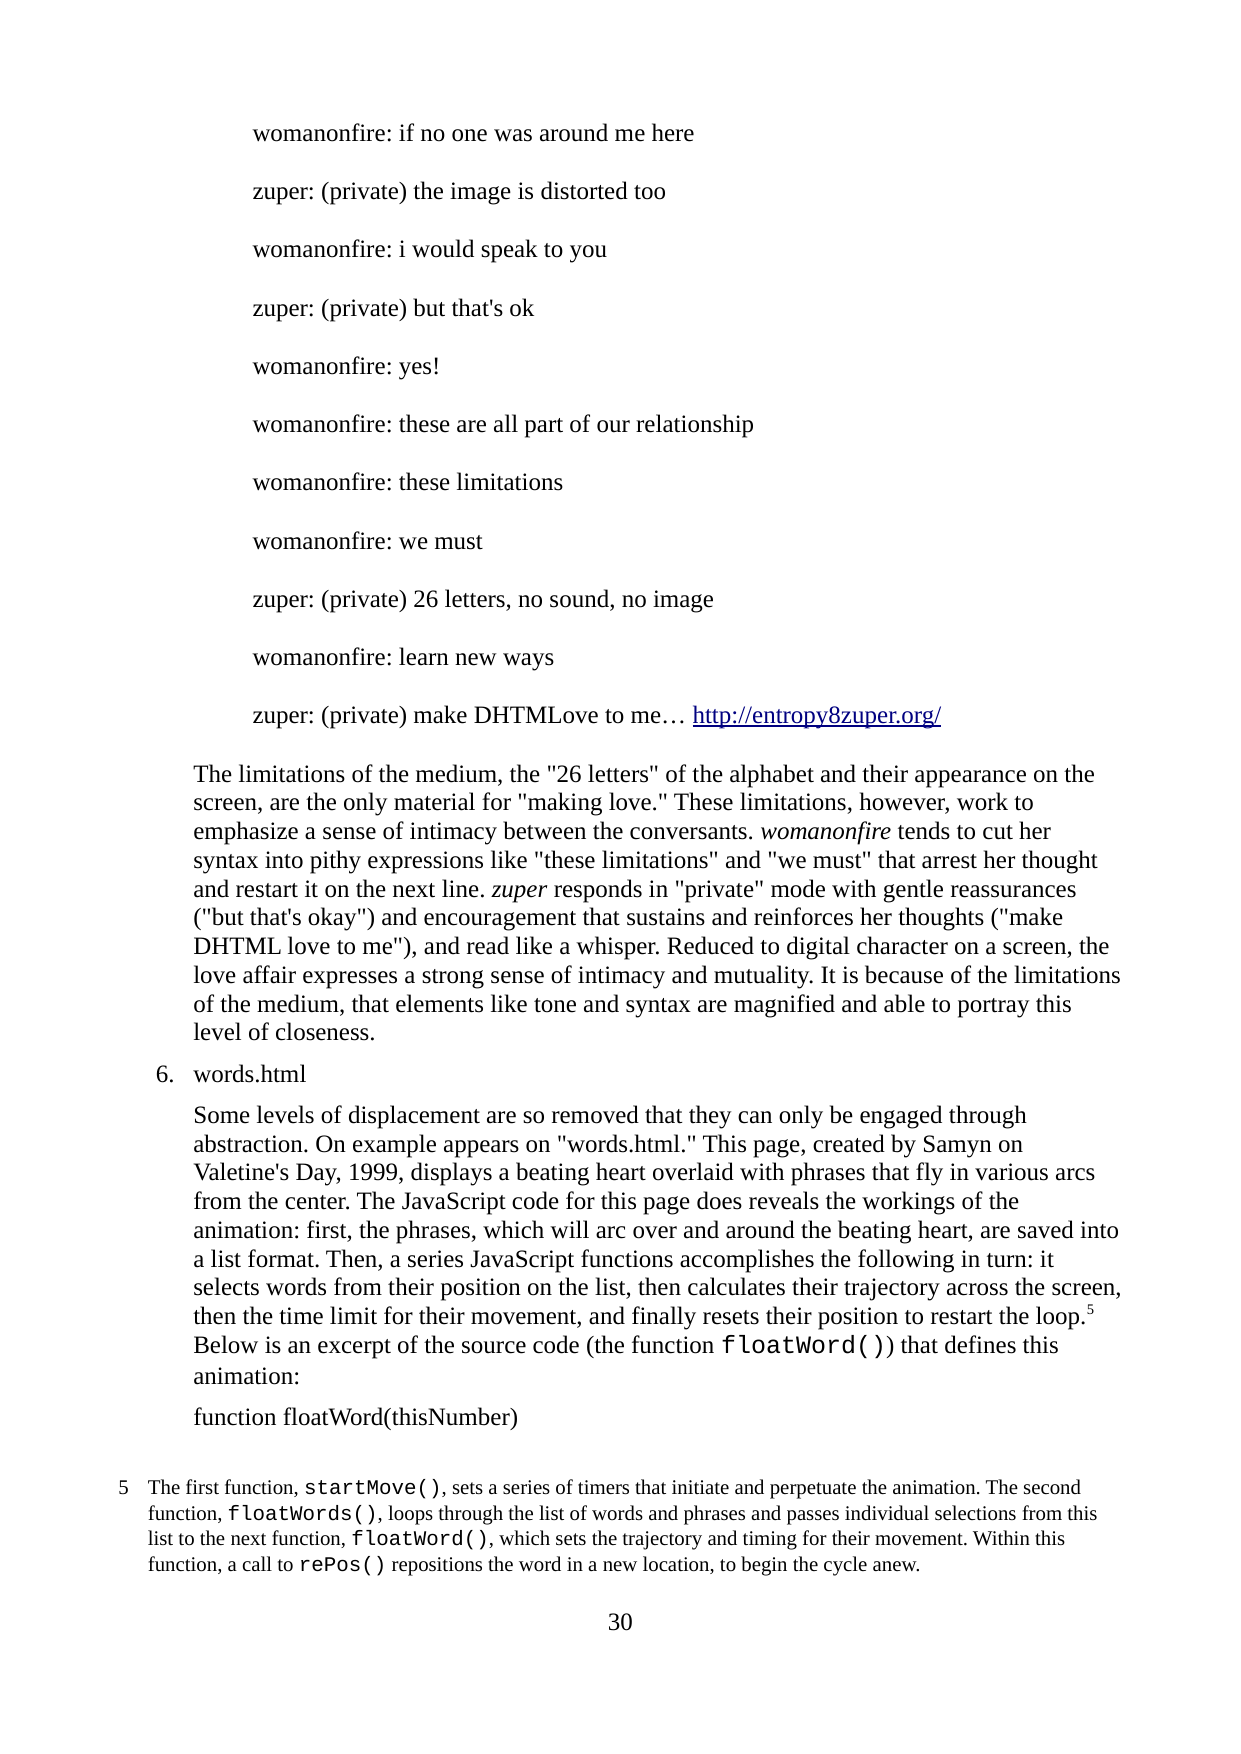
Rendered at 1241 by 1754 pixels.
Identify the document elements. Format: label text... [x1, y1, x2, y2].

list womanonfire: these are all part of our relationship [215, 409, 1063, 438]
list Some levels of displacement are so removed that they can only be engaged through abstraction. On example appears on "words.html." This page, created by Samyn on Valetine's Day, 1999, displays a beating heart overlaid with phrases that fly in various arcs from the center. The JavaScript code for this page does reveals the workings of the animation: first, the phrases, which will arc over and around the beating heart, are saved into a list format. Then, a series JavaScript functions accomplishes the following in turn: it selects words from their position on the list, then calculates their trajectory across the screen, then the time limit for their movement, and finally resets their position to restart the loop. Below is an excerpt of the source code (the function floatWord()) that defines this animation: [156, 1100, 1122, 1389]
list zuper: (private) but that's ok [215, 293, 1063, 322]
list zuper: (private) 26 letters, no sound, no image [215, 584, 1063, 613]
list womanonfire: learn new ways [215, 642, 1063, 671]
list womanonfire: if no one was around me here [215, 118, 1063, 147]
list The first function, startMove(), sets a series of timers that initiate and perpetuate the animation. The second function, floatWords(), loops through the list of words and phrases and passes individual selections from this list to the next function, floatWord(), which sets the trajectory and timing for their movement. Within this function, a call to rePos() repositions the word in a new location, to begin the cycle anew. [118, 1475, 1122, 1578]
list womanonfire: yes! [215, 351, 1063, 380]
list womanonfire: i would speak to you [215, 234, 1063, 263]
list womanonfire: we must [215, 526, 1063, 554]
list zuper: (private) the image is distorted too [215, 176, 1063, 205]
list zuper: (private) make DHTMLove to me… http://entropy8zuper.org/ [215, 700, 1063, 729]
list womanonfire: these limitations [215, 467, 1063, 496]
list words.html [156, 1059, 1122, 1087]
list The limitations of the medium, the "26 letters" of the alphabet and their appearance on the screen, are the only material for "making love." These limitations, however, work to emphasize a sense of intimacy between the conversants. womanonfire tends to cut her syntax into pithy expressions like "these limitations" and "we must" that arrest her thought and restart it on the next line. zuper responds in "private" mode with gentle reassurances ("but that's okay") and encouragement that sustains and reinforces her thoughts ("make DHTML love to me"), and read like a whisper. Reduced to digital character on a screen, the love affair expresses a strong sense of intimacy and mutuality. It is because of the limitations of the medium, that elements like tone and syntax are magnified and able to portray this level of closeness. [156, 759, 1122, 1046]
list function floatWord(thisNumber) [156, 1402, 1122, 1431]
